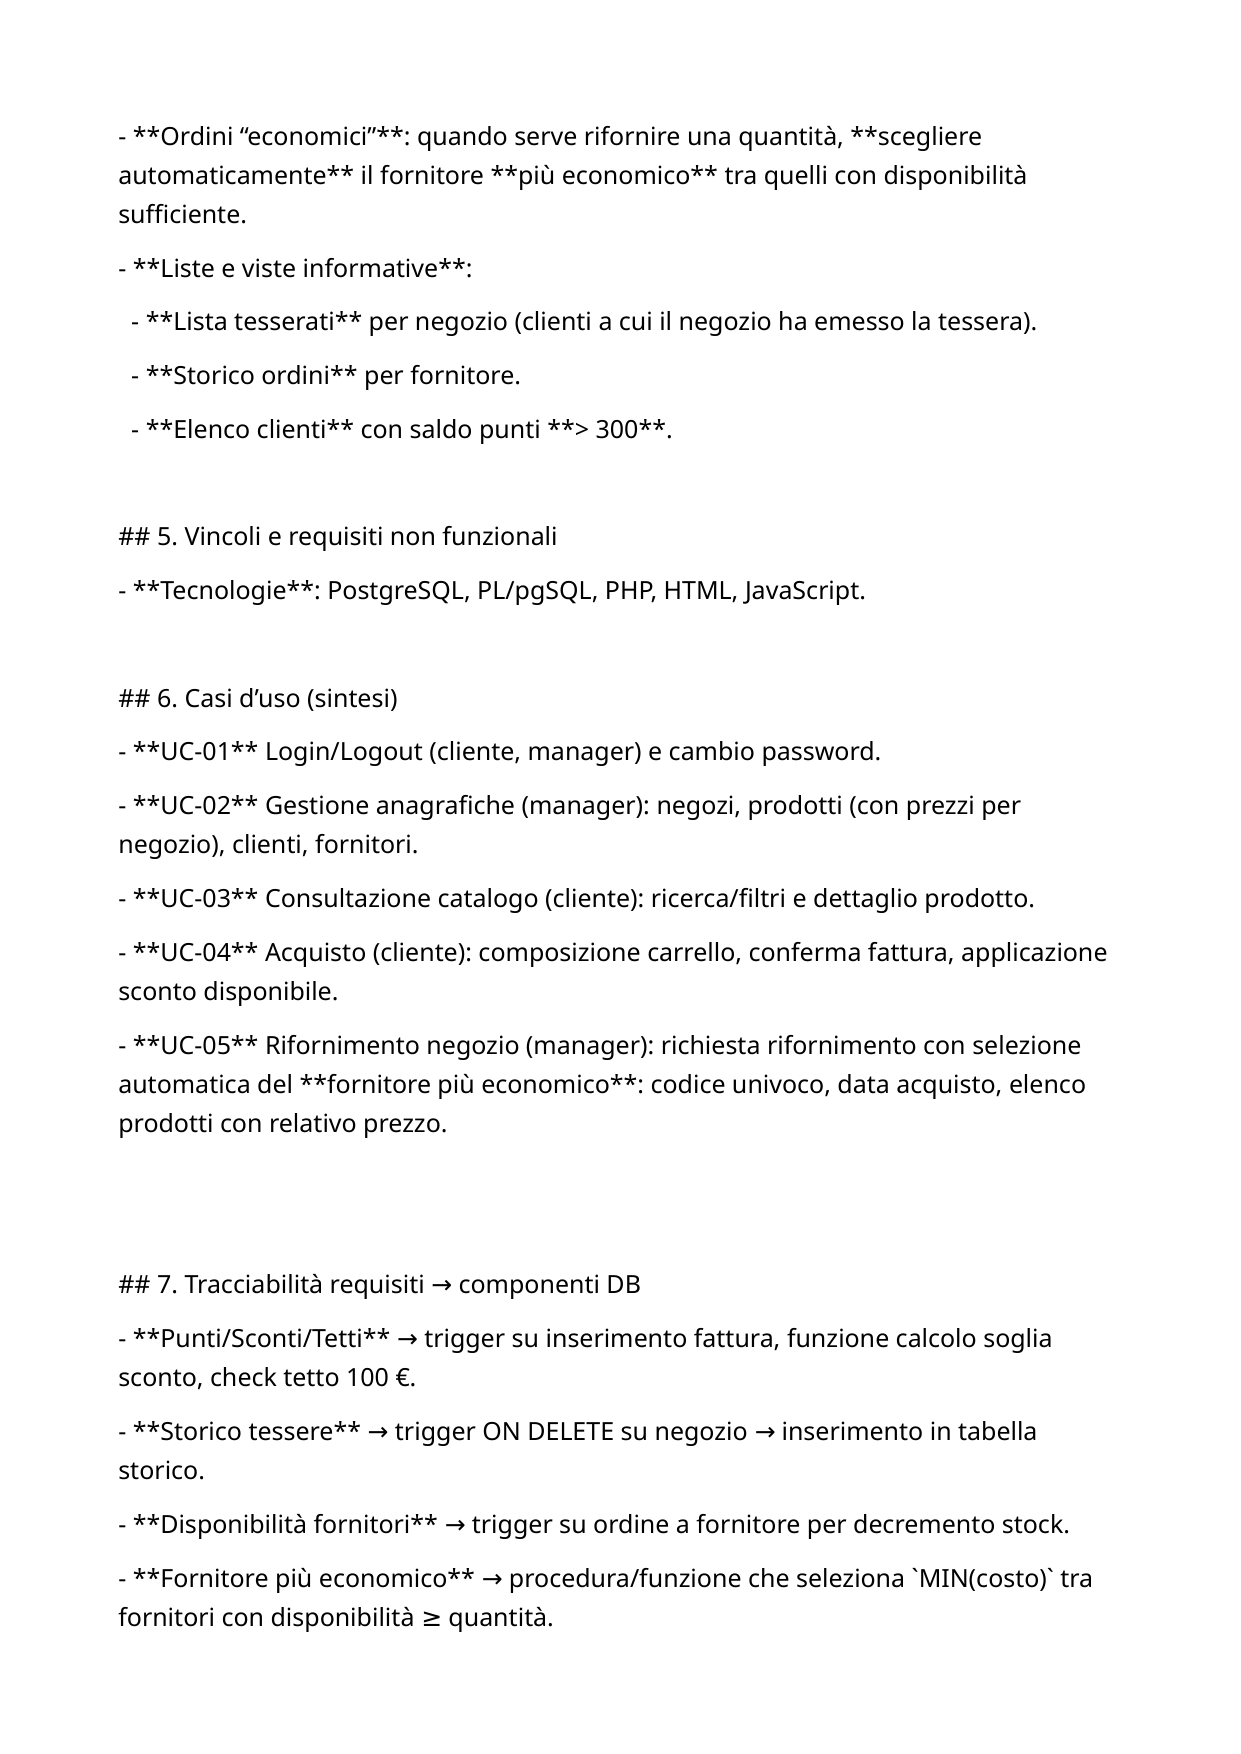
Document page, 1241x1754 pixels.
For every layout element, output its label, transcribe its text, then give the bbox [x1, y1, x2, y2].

text - **Disponibilità fornitori** → trigger su ordine a fornitore per decremento stock. [118, 1506, 1122, 1541]
text - **UC-05** Rifornimento negozio (manager): richiesta rifornimento con selezione automatica del **fornitore più economico**: codice univoco, data acquisto, elenco prodotti con relativo prezzo. [118, 1027, 1122, 1140]
text - **Tecnologie**: PostgreSQL, PL/pgSQL, PHP, HTML, JavaScript. [118, 573, 1122, 607]
text - **UC-04** Acquisto (cliente): composizione carrello, conferma fattura, applicazione sconto disponibile. [118, 934, 1122, 1008]
text - **Fornitore più economico** → procedura/funzione che seleziona `MIN(costo)` tra fornitori con disponibilità ≥ quantità. [118, 1560, 1122, 1633]
text ## 5. Vincoli e requisiti non funzionali [118, 519, 1122, 553]
text - **Ordini “economici”**: quando serve rifornire una quantità, **scegliere automaticamente** il fornitore **più economico** tra quelli con disponibilità sufficiente. [118, 118, 1122, 231]
text - **Lista tesserati** per negozio (clienti a cui il negozio ha emesso la tessera). [118, 304, 1122, 338]
text - **UC-03** Consultazione catalogo (cliente): ricerca/filtri e dettaglio prodotto. [118, 881, 1122, 915]
text - **Punti/Sconti/Tetti** → trigger su inserimento fattura, funzione calcolo soglia sconto, check tetto 100 €. [118, 1321, 1122, 1394]
text ## 7. Tracciabilità requisiti → componenti DB [118, 1267, 1122, 1301]
text - **Storico tessere** → trigger ON DELETE su negozio → inserimento in tabella storico. [118, 1413, 1122, 1487]
text - **Liste e viste informative**: [118, 250, 1122, 284]
text - **UC-02** Gestione anagrafiche (manager): negozi, prodotti (con prezzi per negozio), clienti, fornitori. [118, 788, 1122, 861]
text - **UC-01** Login/Logout (cliente, manager) e cambio password. [118, 734, 1122, 768]
text - **Storico ordini** per fornitore. [118, 358, 1122, 392]
text ## 6. Casi d’uso (sintesi) [118, 680, 1122, 714]
text - **Elenco clienti** con saldo punti **> 300**. [118, 411, 1122, 446]
